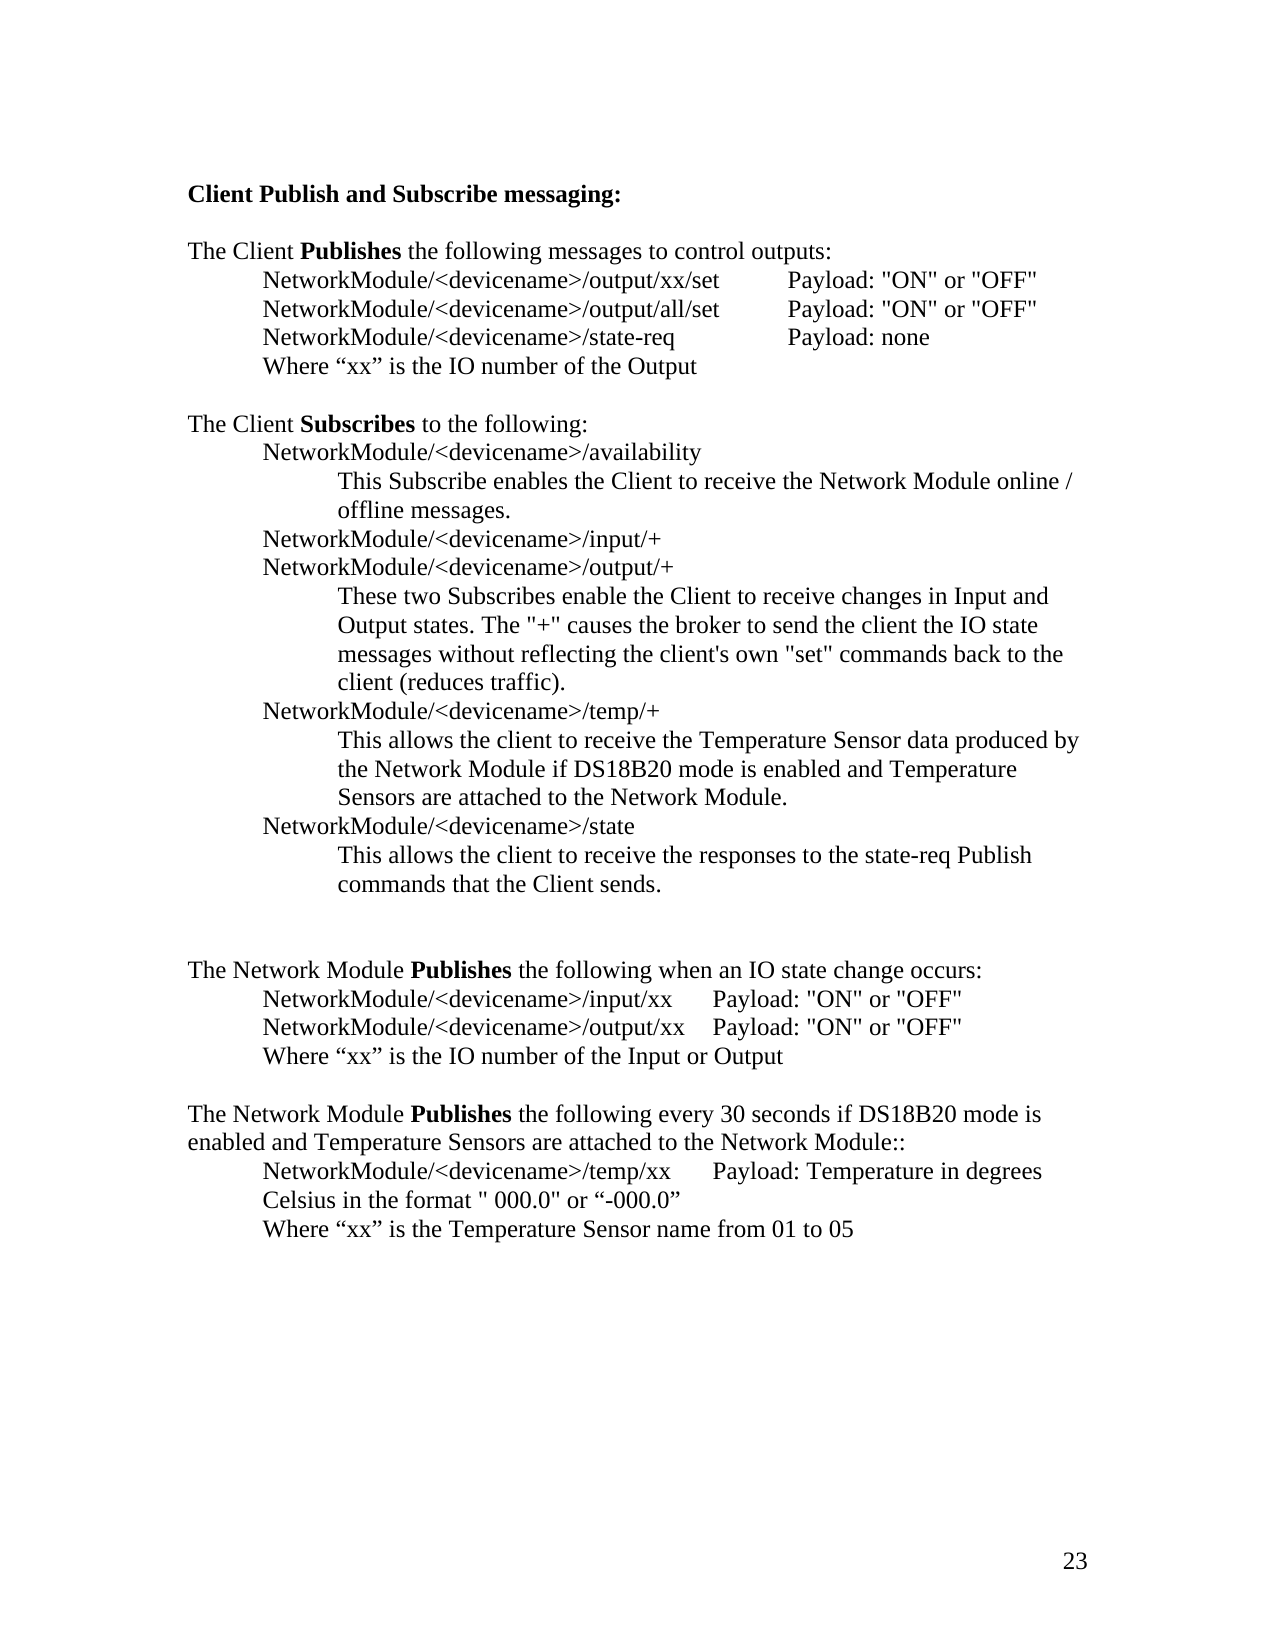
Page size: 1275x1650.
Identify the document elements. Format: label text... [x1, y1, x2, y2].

text NetworkModule/<devicename>/temp/xx Payload: Temperature in degrees Celsius in the format " 000.0" or “-000.0” [262, 1156, 1087, 1214]
text NetworkModule/<devicename>/output/all/set Payload: "ON" or "OFF" [262, 294, 1087, 322]
text The Network Module Publishes the following every 30 seconds if DS18B20 mode is enabled and Temperature Sensors are attached to the Network Module:: [187, 1099, 1087, 1156]
text NetworkModule/<devicename>/output/xx/set Payload: "ON" or "OFF" [262, 265, 1087, 294]
text NetworkModule/<devicename>/state-req Payload: none [262, 322, 1087, 351]
text NetworkModule/<devicename>/temp/+ [262, 696, 1087, 725]
text NetworkModule/<devicename>/availability [262, 437, 1087, 466]
text Where “xx” is the Temperature Sensor name from 01 to 05 [262, 1214, 1087, 1242]
text The Network Module Publishes the following when an IO state change occurs: [187, 955, 1087, 984]
text Client Publish and Subscribe messaging: [187, 179, 1087, 207]
text The Client Subscribes to the following: [187, 409, 1087, 437]
text This allows the client to receive the Temperature Sensor data produced by the Network Module if DS18B20 mode is enabled and Temperature Sensors are attached to the Network Module. [337, 725, 1087, 811]
text This allows the client to receive the responses to the state-req Publish commands that the Client sends. [337, 840, 1087, 897]
text Where “xx” is the IO number of the Input or Output [262, 1041, 1087, 1070]
text These two Subscribes enable the Client to receive changes in Input and Output states. The "+" causes the broker to send the client the IO state messages without reflecting the client's own "set" commands back to the client (reduces traffic). [337, 581, 1087, 696]
text NetworkModule/<devicename>/output/+ [262, 552, 1087, 581]
text NetworkModule/<devicename>/output/xx Payload: "ON" or "OFF" [262, 1012, 1087, 1041]
text NetworkModule/<devicename>/input/+ [262, 524, 1087, 552]
text The Client Publishes the following messages to control outputs: [187, 236, 1087, 265]
text Where “xx” is the IO number of the Output [262, 351, 1087, 380]
text NetworkModule/<devicename>/state [262, 811, 1087, 840]
text NetworkModule/<devicename>/input/xx Payload: "ON" or "OFF" [262, 984, 1087, 1012]
text This Subscribe enables the Client to receive the Network Module online / offline messages. [337, 466, 1087, 524]
